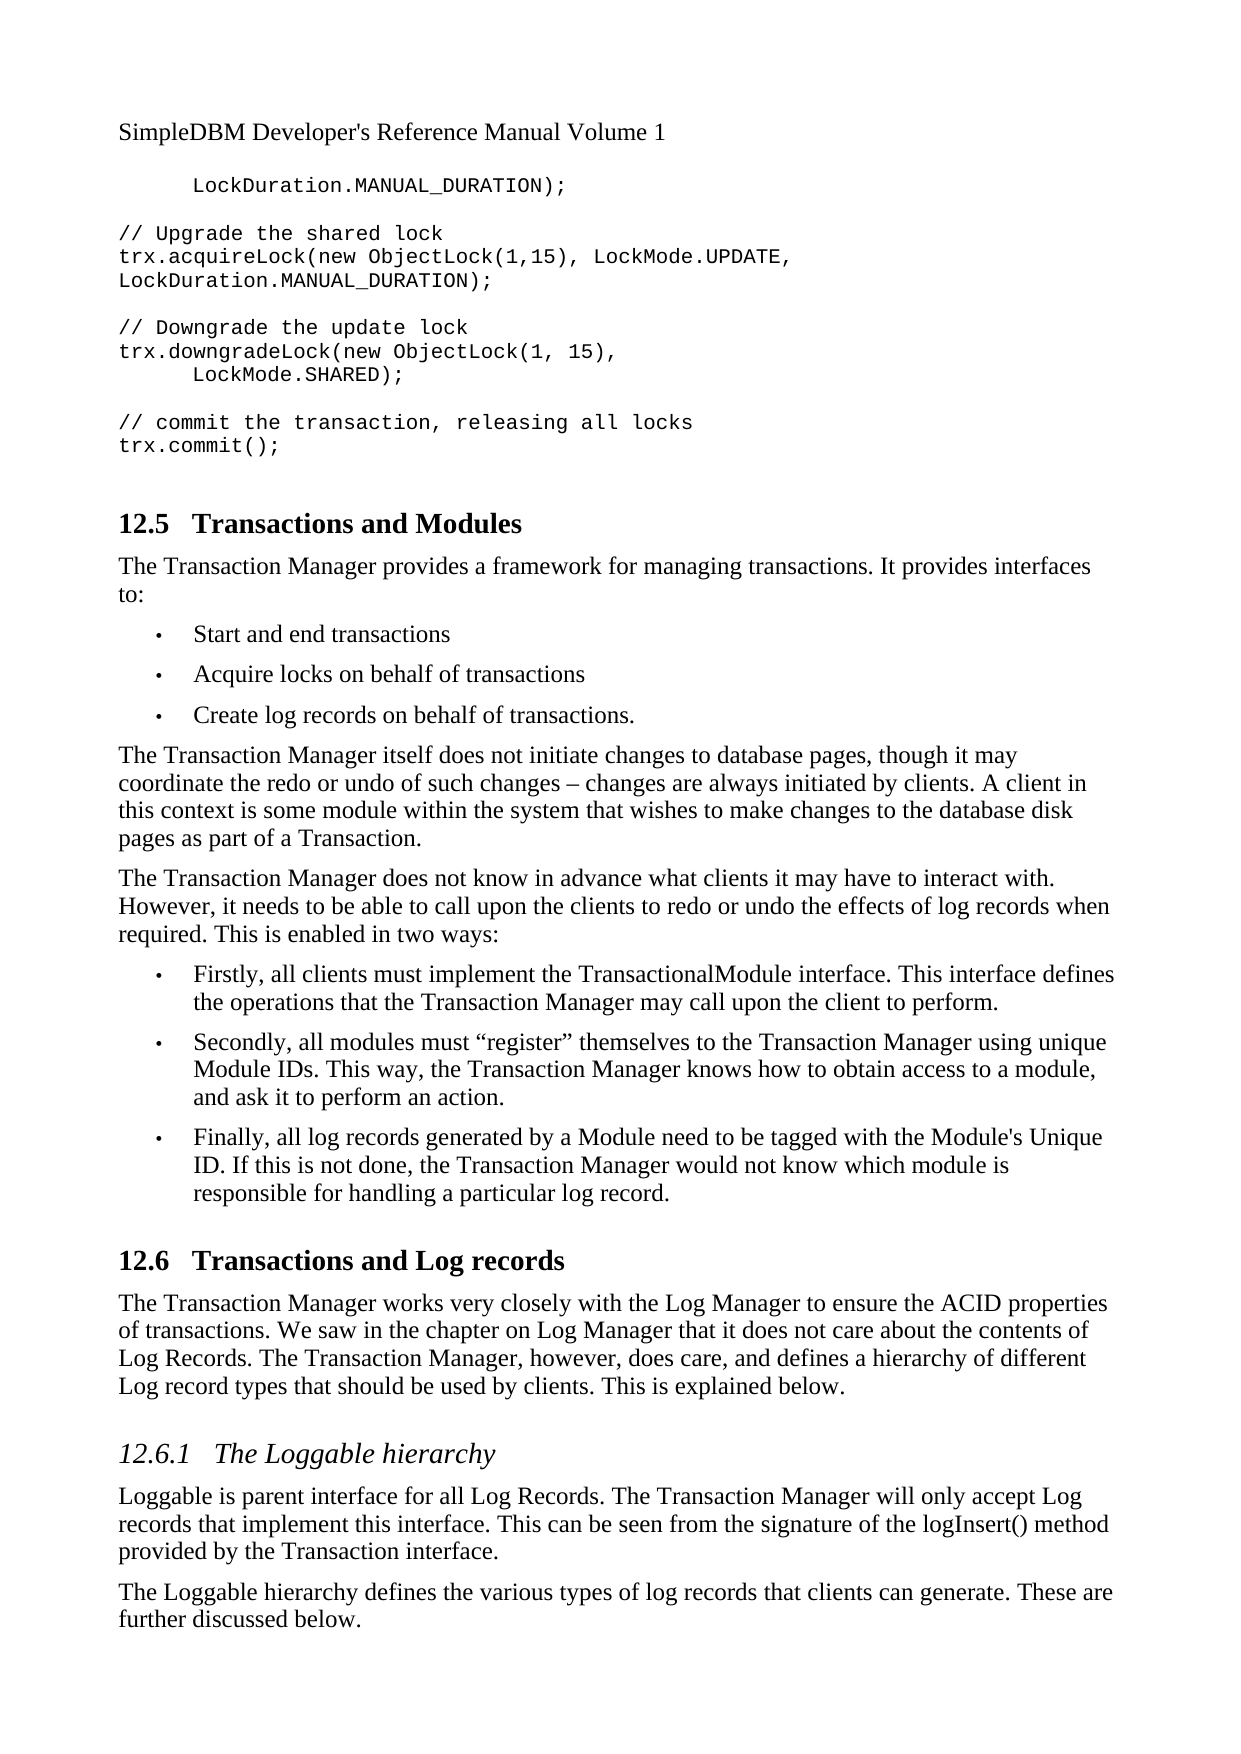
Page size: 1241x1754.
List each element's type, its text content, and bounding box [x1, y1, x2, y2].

text The Transaction Manager works very closely with the Log Manager to ensure the ACID properties of transactions. We saw in the chapter on Log Manager that it does not care about the contents of Log Records. The Transaction Manager, however, does care, and defines a hierarchy of different Log record types that should be used by clients. This is explained below. [118, 1289, 1122, 1400]
text Loggable is parent interface for all Log Records. The Transaction Manager will only accept Log records that implement this interface. This can be seen from the signature of the logInsert() method provided by the Transaction interface. [118, 1482, 1122, 1565]
text trx.downgradeLock(new ObjectLock(1, 15), [118, 341, 1122, 364]
text The Transaction Manager does not know in advance what clients it may have to interact with. However, it needs to be able to call upon the clients to redo or undo the effects of log records when required. This is enabled in two ways: [118, 864, 1122, 947]
list Secondly, all modules must “register” themselves to the Transaction Manager using unique Module IDs. This way, the Transaction Manager knows how to obtain access to a module, and ask it to perform an action. [156, 1028, 1122, 1111]
list Finally, all log records generated by a Module need to be tagged with the Module's Unique ID. If this is not done, the Transaction Manager would not know which module is responsible for handling a particular log record. [156, 1123, 1122, 1207]
list Firstly, all clients must implement the TransactionalModule interface. This interface defines the operations that the Transaction Manager may call upon the client to perform. [156, 960, 1122, 1015]
text The Transaction Manager provides a framework for managing transactions. It provides interfaces to: [118, 552, 1122, 608]
text LockDuration.MANUAL_DURATION); [118, 175, 1122, 199]
text // Upgrade the shared lock [118, 223, 1122, 246]
subtitle The Loggable hierarchy [118, 1437, 1122, 1469]
text LockMode.SHARED); [118, 364, 1122, 388]
subtitle Transactions and Log records [118, 1244, 1122, 1276]
list Acquire locks on behalf of transactions [156, 661, 1122, 688]
text trx.acquireLock(new ObjectLock(1,15), LockMode.UPDATE, LockDuration.MANUAL_DURATION); [118, 246, 1122, 293]
text // commit the transaction, releasing all locks [118, 412, 1122, 435]
list Create log records on behalf of transactions. [156, 701, 1122, 728]
list Start and end transactions [156, 620, 1122, 648]
subtitle Transactions and Modules [118, 508, 1122, 540]
text The Transaction Manager itself does not initiate changes to database pages, though it may coordinate the redo or undo of such changes – changes are always initiated by clients. A client in this context is some module within the system that wishes to make changes to the database disk pages as part of a Transaction. [118, 741, 1122, 852]
text trx.commit(); [118, 435, 1122, 459]
text // Downgrade the update lock [118, 317, 1122, 341]
text The Loggable hierarchy defines the various types of log records that clients can generate. These are further discussed below. [118, 1578, 1122, 1633]
